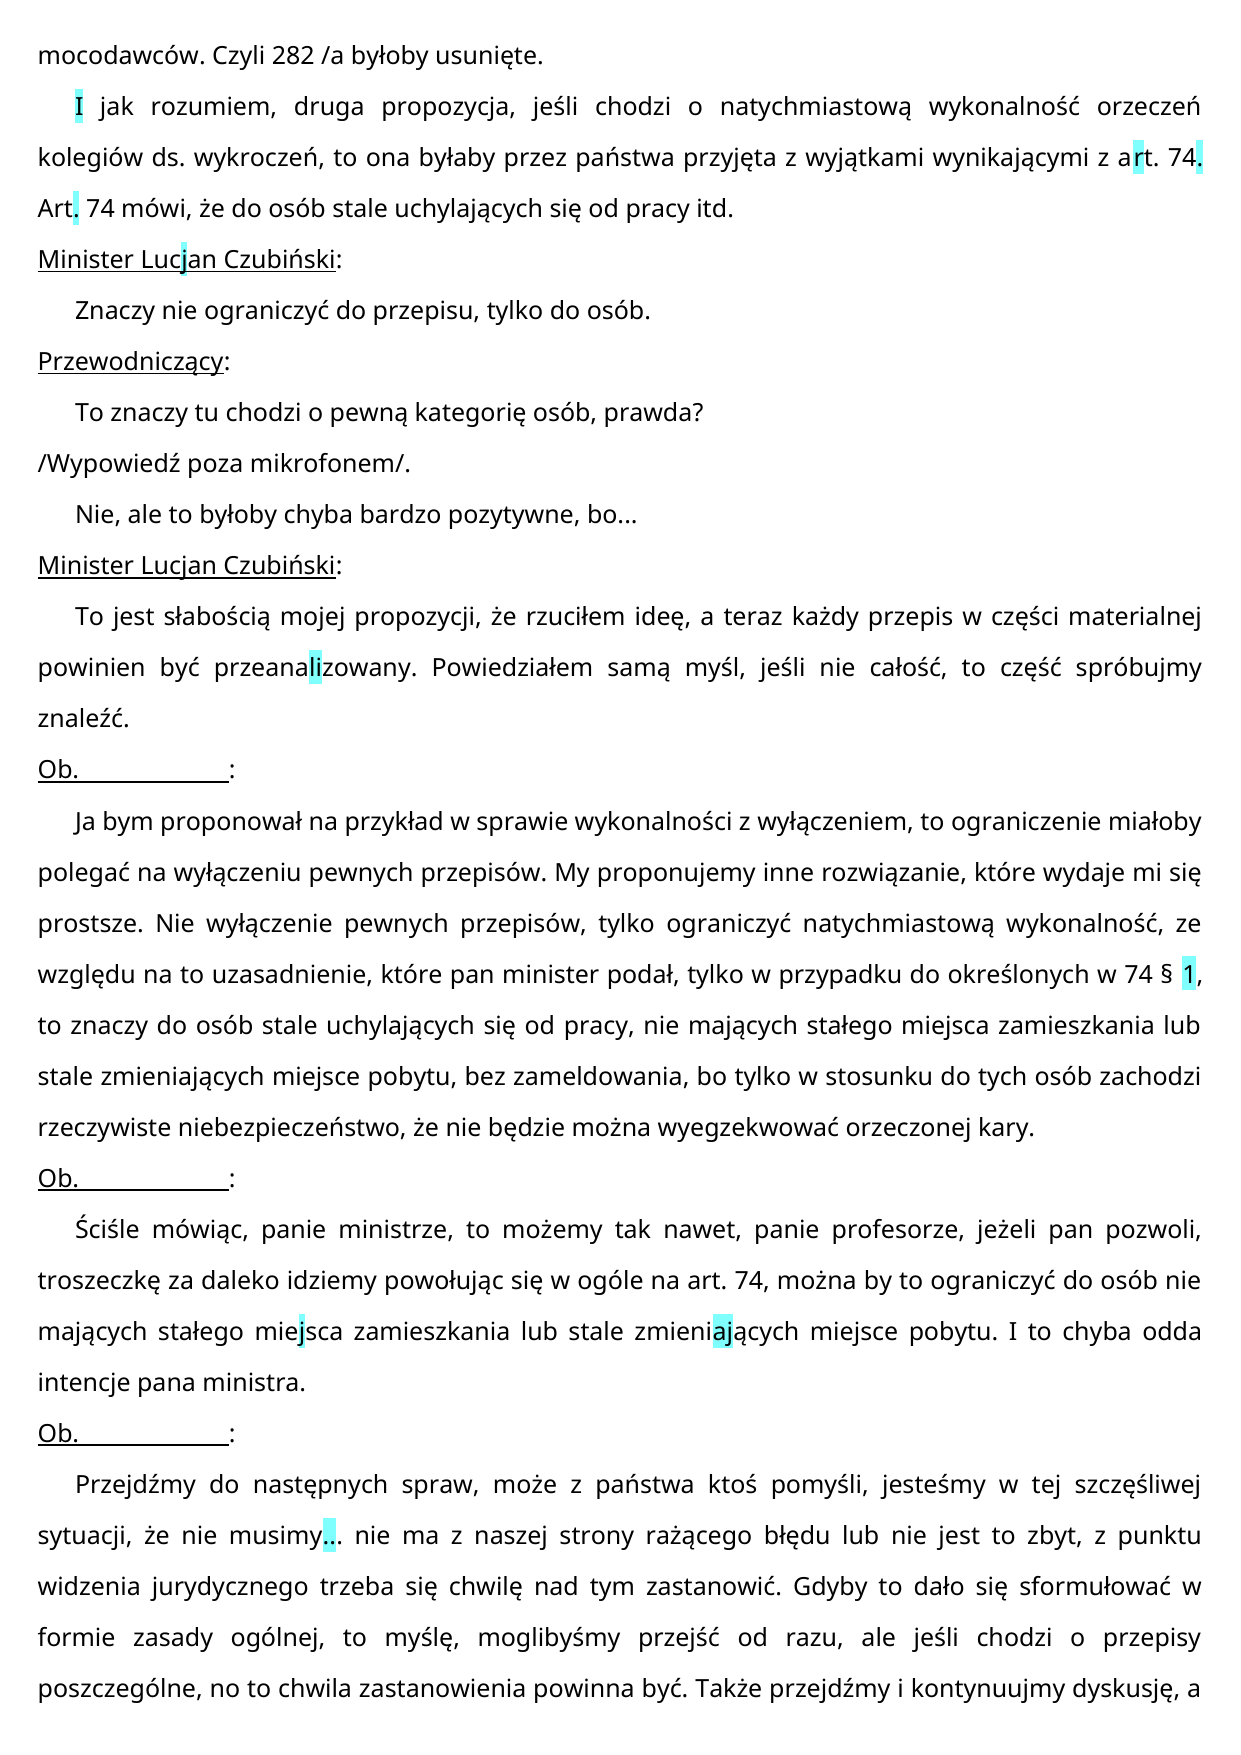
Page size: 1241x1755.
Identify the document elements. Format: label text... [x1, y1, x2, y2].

text Przewodniczący: [37, 344, 1203, 378]
text To znaczy tu chodzi o pewną kategorię osób, prawda? [37, 395, 1203, 429]
text mocodawców. Czyli 282 /a byłoby usunięte. [37, 37, 1203, 72]
text Przejdźmy do następnych spraw, może z państwa ktoś pomyśli, jesteśmy w tej szczęśliwej sytuacji, że nie musimy... nie ma z naszej strony rażącego błędu lub nie jest to zbyt, z punktu widzenia jurydycznego trzeba się chwilę nad tym zastanowić. Gdyby to dało się sformułować w formie zasady ogólnej, to myślę, moglibyśmy przejść od razu, ale jeśli chodzi o przepisy poszczególne, no to chwila zastanowienia powinna być. Także przejdźmy i kontynuujmy dyskusję, a [37, 1467, 1203, 1705]
text Ob. : [37, 752, 1203, 786]
text Minister Lucjan Czubiński: [37, 548, 1203, 582]
text I jak rozumiem, druga propozycja, jeśli chodzi o natychmiastową wykonalność orzeczeń kolegiów ds. wykroczeń, to ona byłaby przez państwa przyjęta z wyjątkami wynikającymi z art. 74. Art. 74 mówi, że do osób stale uchylających się od pracy itd. [37, 88, 1203, 225]
text Nie, ale to byłoby chyba bardzo pozytywne, bo... [37, 497, 1203, 531]
text Minister Lucjan Czubiński: [37, 242, 1203, 276]
text Ja bym proponował na przykład w sprawie wykonalności z wyłączeniem, to ograniczenie miałoby polegać na wyłączeniu pewnych przepisów. My proponujemy inne rozwiązanie, które wydaje mi się prostsze. Nie wyłączenie pewnych przepisów, tylko ograniczyć natychmiastową wykonalność, ze względu na to uzasadnienie, które pan minister podał, tylko w przypadku do określonych w 74 § 1, to znaczy do osób stale uchylających się od pracy, nie mających stałego miejsca zamieszkania lub stale zmieniających miejsce pobytu, bez zameldowania, bo tylko w stosunku do tych osób zachodzi rzeczywiste niebezpieczeństwo, że nie będzie można wyegzekwować orzeczonej kary. [37, 803, 1203, 1143]
text Ob. : [37, 1416, 1203, 1450]
text Ob. : [37, 1160, 1203, 1194]
text Znaczy nie ograniczyć do przepisu, tylko do osób. [37, 293, 1203, 327]
text /Wypowiedź poza mikrofonem/. [37, 446, 1203, 480]
text Ściśle mówiąc, panie ministrze, to możemy tak nawet, panie profesorze, jeżeli pan pozwoli, troszeczkę za daleko idziemy powołując się w ogóle na art. 74, można by to ograniczyć do osób nie mających stałego miejsca zamieszkania lub stale zmieniających miejsce pobytu. I to chyba odda intencje pana ministra. [37, 1211, 1203, 1399]
text To jest słabością mojej propozycji, że rzuciłem ideę, a teraz każdy przepis w części materialnej powinien być przeanalizowany. Powiedziałem samą myśl, jeśli nie całość, to część spróbujmy znaleźć. [37, 599, 1203, 735]
